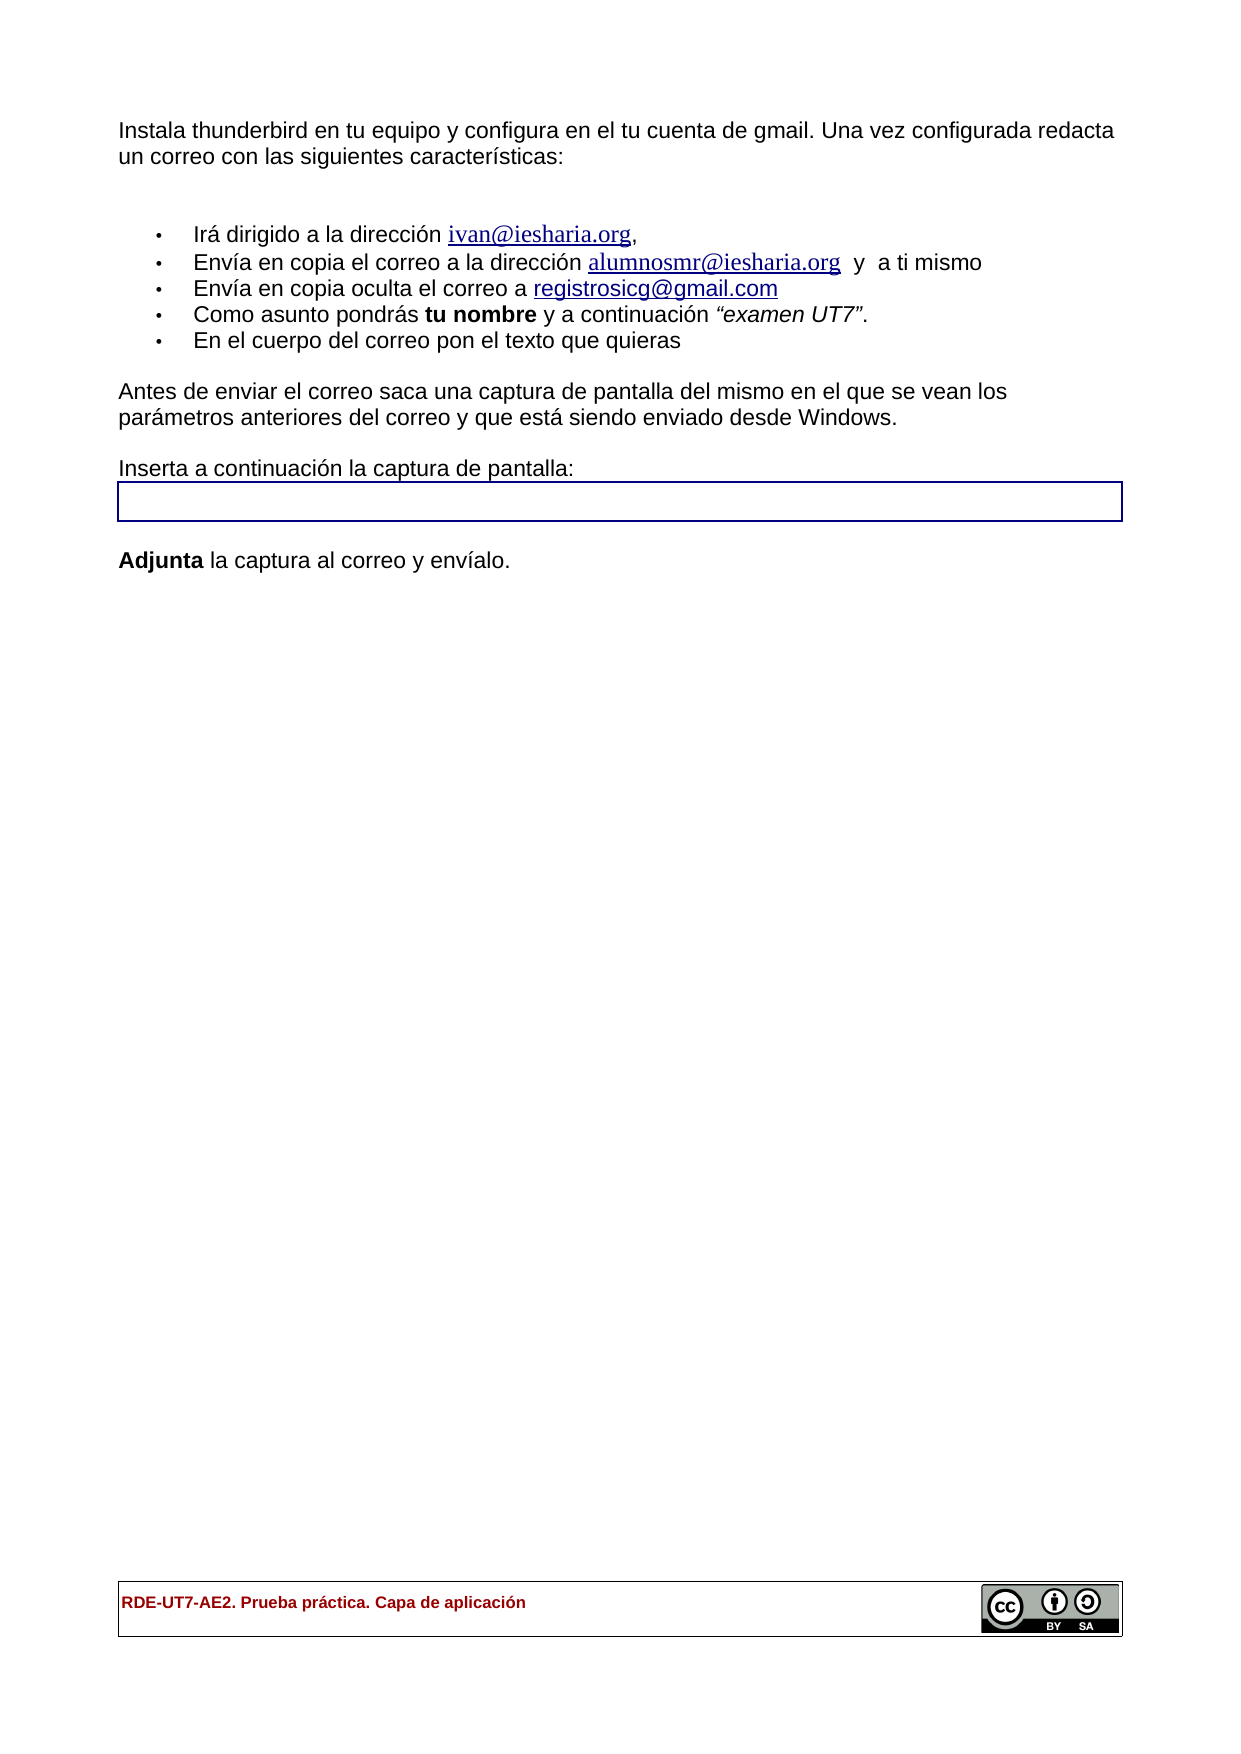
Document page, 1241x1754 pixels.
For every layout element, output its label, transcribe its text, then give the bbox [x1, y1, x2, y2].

list Como asunto pondrás tu nombre y a continuación “examen UT7”. [156, 302, 1122, 327]
list Envía en copia el correo a la dirección alumnosmr@iesharia.org y a ti mismo [156, 248, 1122, 276]
text Instala thunderbird en tu equipo y configura en el tu cuenta de gmail. Una vez configurada redacta un correo con las siguientes características: [118, 118, 1122, 169]
text Antes de enviar el correo saca una captura de pantalla del mismo en el que se vean los parámetros anteriores del correo y que está siendo enviado desde Windows. [118, 378, 1122, 430]
list En el cuerpo del correo pon el texto que quieras [156, 327, 1122, 353]
text Adjunta la captura al correo y envíalo. [118, 548, 1122, 573]
table_header [119, 483, 1121, 520]
picture [981, 1584, 1119, 1633]
list Irá dirigido a la dirección ivan@iesharia.org, [156, 221, 1122, 248]
text Inserta a continuación la captura de pantalla: [118, 455, 1122, 481]
list Envía en copia oculta el correo a registrosicg@gmail.com [156, 276, 1122, 302]
